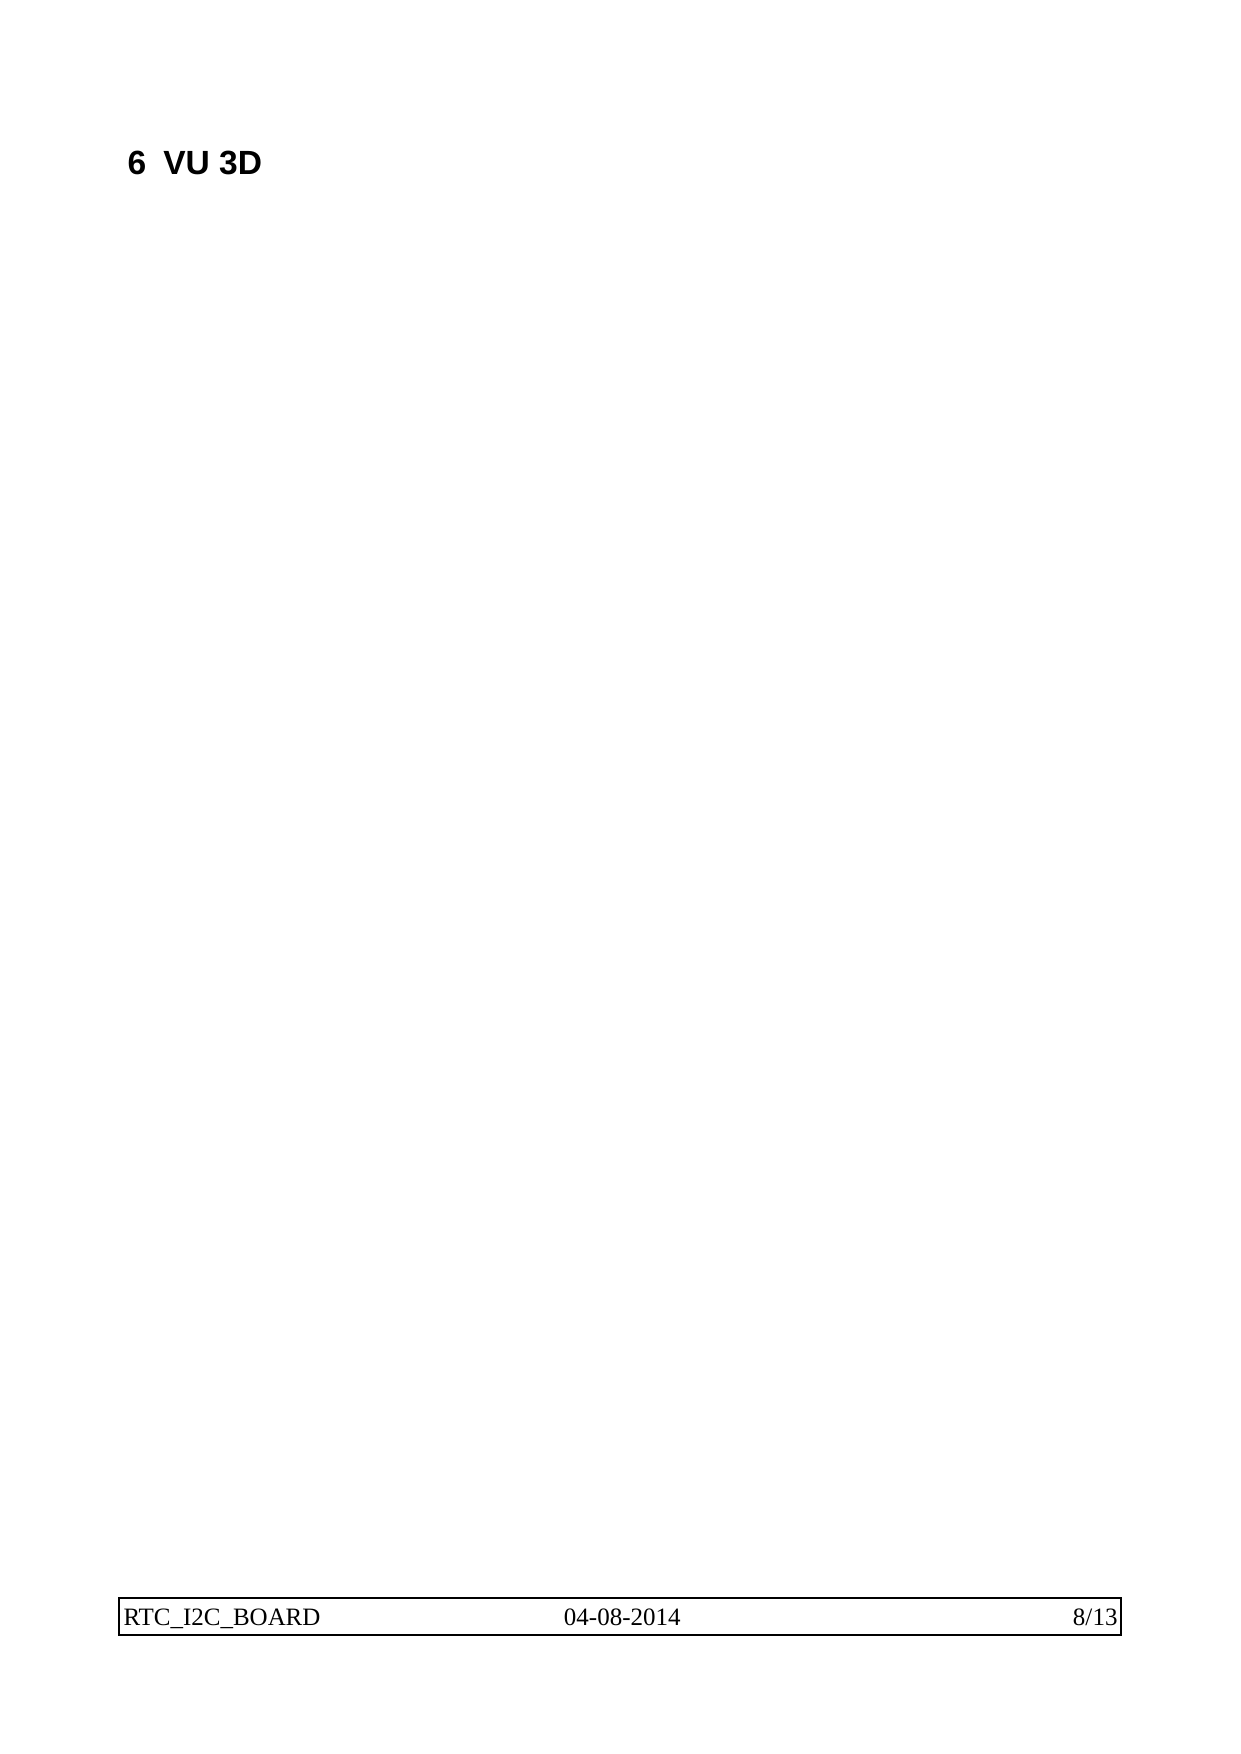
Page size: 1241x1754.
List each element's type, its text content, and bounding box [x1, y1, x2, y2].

subtitle VU 3D [118, 143, 1122, 182]
